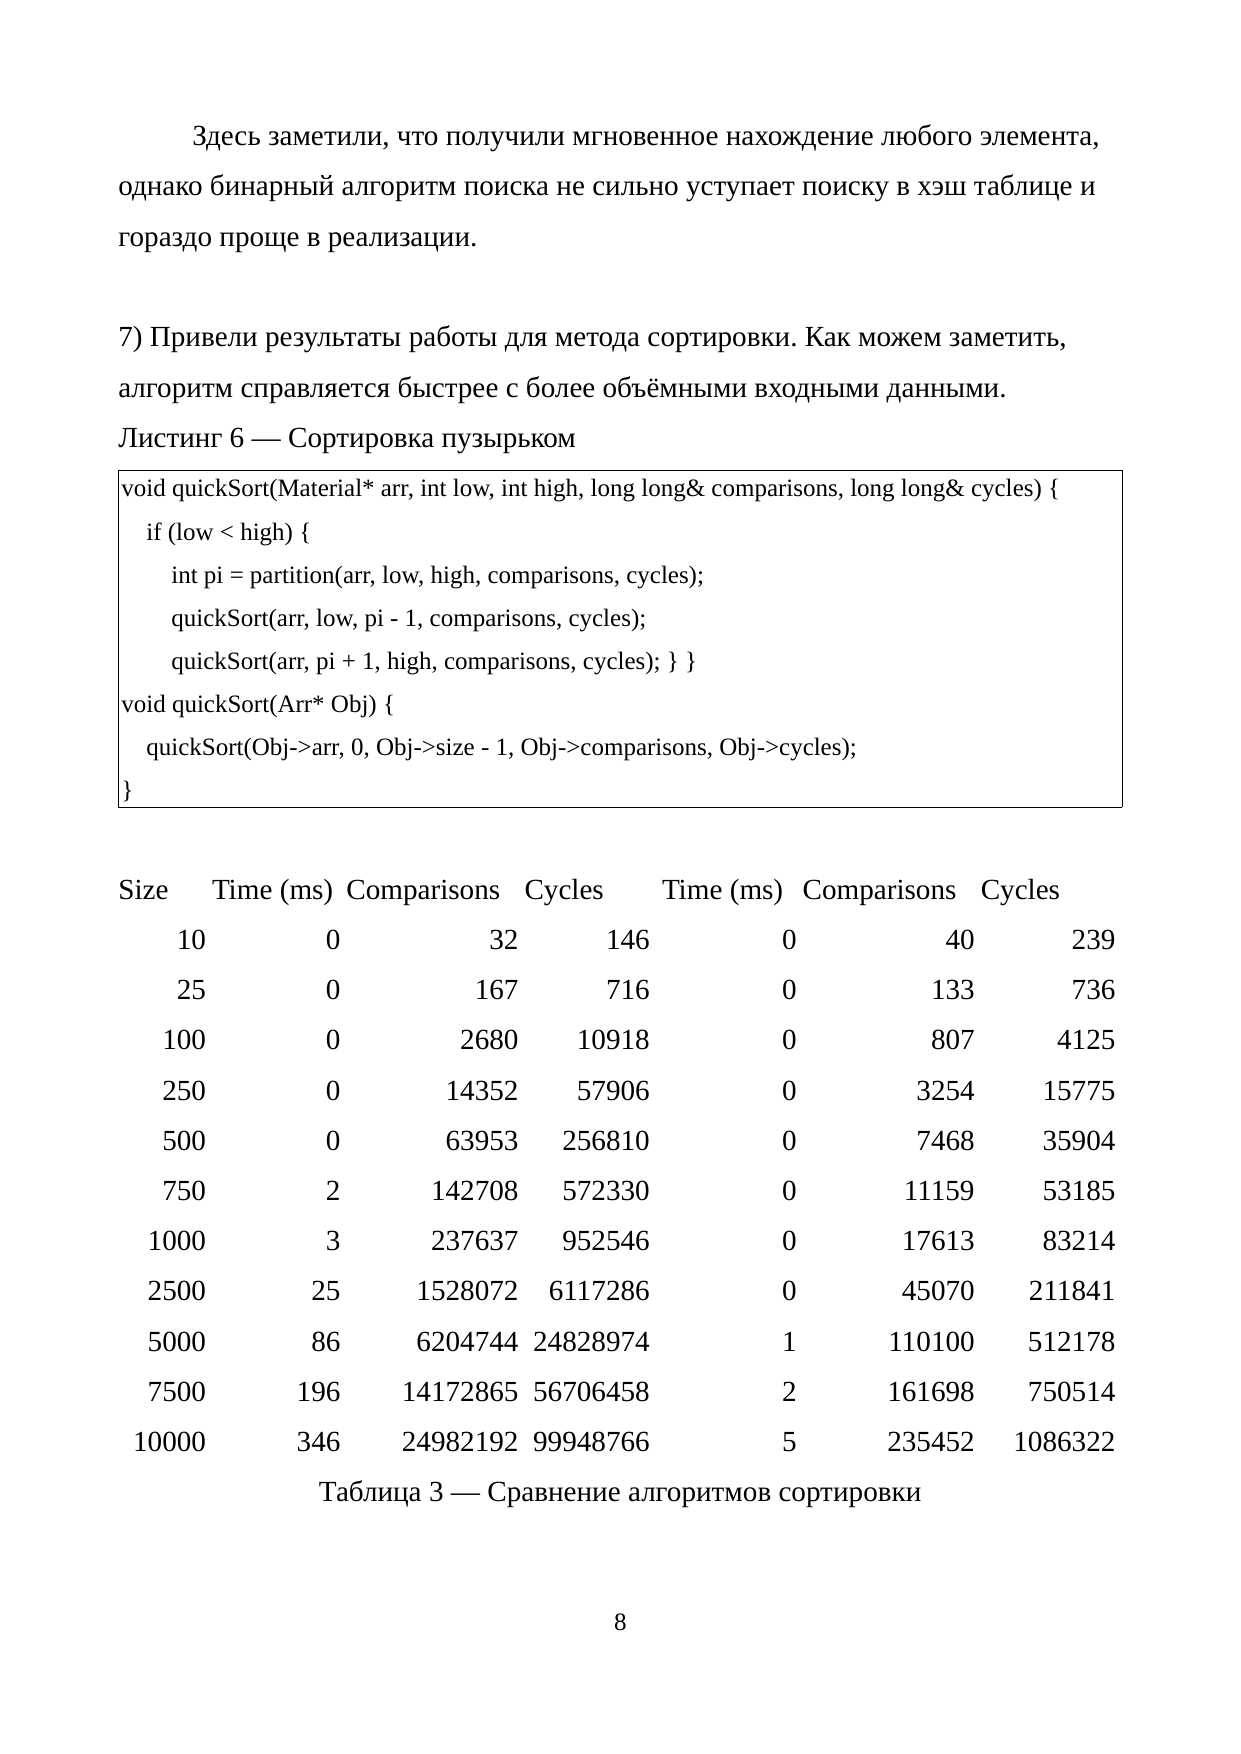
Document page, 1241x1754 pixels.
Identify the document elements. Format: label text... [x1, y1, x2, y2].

table_cell [653, 1324, 659, 1374]
table_header Comparisons [343, 872, 521, 922]
table_cell 952546 [521, 1223, 652, 1273]
table_header Time (ms) [659, 872, 799, 922]
table_cell 5 [659, 1424, 799, 1474]
table_cell 750 [115, 1173, 209, 1223]
table_cell 161698 [799, 1374, 977, 1424]
table_cell 11159 [799, 1173, 977, 1223]
text quickSort(arr, pi + 1, high, comparisons, cycles); } } [119, 643, 1122, 675]
table_cell 110100 [799, 1324, 977, 1374]
table_cell 500 [115, 1123, 209, 1173]
table_cell [653, 1223, 659, 1273]
table_cell 0 [659, 972, 799, 1022]
table_cell 17613 [799, 1223, 977, 1273]
table_cell 196 [209, 1374, 343, 1424]
table_cell 512178 [978, 1324, 1118, 1374]
table_cell [653, 972, 659, 1022]
table_header Cycles [521, 872, 652, 922]
table_cell 0 [659, 1023, 799, 1073]
table_cell 40 [799, 922, 977, 972]
table_cell 235452 [799, 1424, 977, 1474]
text if (low < high) { [119, 513, 1122, 545]
table_cell 716 [521, 972, 652, 1022]
table_cell 83214 [978, 1223, 1118, 1273]
table_cell 24828974 [521, 1324, 652, 1374]
table_header Time (ms) [209, 872, 343, 922]
table_header Size [115, 872, 209, 922]
table_cell 3 [209, 1223, 343, 1273]
table_cell 4125 [978, 1023, 1118, 1073]
table_cell 0 [209, 1073, 343, 1123]
table_cell [653, 1424, 659, 1474]
table_cell 1000 [115, 1223, 209, 1273]
table_cell [653, 1173, 659, 1223]
table_cell 256810 [521, 1123, 652, 1173]
table_cell 250 [115, 1073, 209, 1123]
table_cell [653, 1374, 659, 1424]
table_cell 10 [115, 922, 209, 972]
table_cell 211841 [978, 1274, 1118, 1324]
table_cell 0 [209, 922, 343, 972]
table_cell 3254 [799, 1073, 977, 1123]
table_cell 0 [659, 1223, 799, 1273]
table_cell 2680 [343, 1023, 521, 1073]
table_cell 7468 [799, 1123, 977, 1173]
text quickSort(Obj->arr, 0, Obj->size - 1, Obj->comparisons, Obj->cycles); [119, 729, 1122, 761]
table_header [653, 872, 659, 922]
text 7) Привели результаты работы для метода сортировки. Как можем заметить, алгоритм справляется быстрее с более объёмными входными данными. [118, 319, 1122, 403]
text Здесь заметили, что получили мгновенное нахождение любого элемента, однако бинарный алгоритм поиска не сильно уступает поиску в хэш таблице и гораздо проще в реализации. [118, 118, 1122, 252]
table_cell [653, 922, 659, 972]
table_cell [653, 1073, 659, 1123]
table_cell 86 [209, 1324, 343, 1374]
table_cell 56706458 [521, 1374, 652, 1424]
table_cell 2 [209, 1173, 343, 1223]
table_cell [653, 1274, 659, 1324]
table_header Cycles [978, 872, 1118, 922]
table_cell [653, 1023, 659, 1073]
table_cell 0 [209, 972, 343, 1022]
text int pi = partition(arr, low, high, comparisons, cycles); [119, 557, 1122, 588]
table_cell 32 [343, 922, 521, 972]
table_cell 14172865 [343, 1374, 521, 1424]
table_cell 99948766 [521, 1424, 652, 1474]
table_cell 2 [659, 1374, 799, 1424]
table_cell 63953 [343, 1123, 521, 1173]
table_cell 15775 [978, 1073, 1118, 1123]
table_cell 0 [659, 1123, 799, 1173]
text void quickSort(Material* arr, int low, int high, long long& comparisons, long long& cycles) { [119, 471, 1122, 502]
table_cell 57906 [521, 1073, 652, 1123]
table_cell 14352 [343, 1073, 521, 1123]
table_cell 25 [209, 1274, 343, 1324]
table_cell 142708 [343, 1173, 521, 1223]
table_cell [653, 1123, 659, 1173]
table_cell 45070 [799, 1274, 977, 1324]
text Таблица 3 — Сравнение алгоритмов сортировки [118, 1474, 1122, 1508]
table_cell 237637 [343, 1223, 521, 1273]
table_cell 10918 [521, 1023, 652, 1073]
table_cell 0 [659, 922, 799, 972]
table_cell 100 [115, 1023, 209, 1073]
table_cell 736 [978, 972, 1118, 1022]
table_cell 0 [209, 1123, 343, 1173]
table_cell 807 [799, 1023, 977, 1073]
table_cell 1086322 [978, 1424, 1118, 1474]
table_cell 6117286 [521, 1274, 652, 1324]
text } [119, 772, 1122, 807]
table_cell 1528072 [343, 1274, 521, 1324]
table_cell 0 [209, 1023, 343, 1073]
table_cell 10000 [115, 1424, 209, 1474]
table_cell 53185 [978, 1173, 1118, 1223]
table_cell 0 [659, 1073, 799, 1123]
table_cell 0 [659, 1173, 799, 1223]
table_cell 35904 [978, 1123, 1118, 1173]
table_cell 2500 [115, 1274, 209, 1324]
table_cell 1 [659, 1324, 799, 1374]
table_cell 750514 [978, 1374, 1118, 1424]
table_cell 5000 [115, 1324, 209, 1374]
text Листинг 6 — Сортировка пузырьком [118, 420, 1122, 453]
table_cell 7500 [115, 1374, 209, 1424]
table_cell 6204744 [343, 1324, 521, 1374]
table_cell 167 [343, 972, 521, 1022]
table_header Comparisons [799, 872, 977, 922]
text void quickSort(Arr* Obj) { [119, 686, 1122, 718]
table_cell 346 [209, 1424, 343, 1474]
table_cell 24982192 [343, 1424, 521, 1474]
table_cell 25 [115, 972, 209, 1022]
table_cell 572330 [521, 1173, 652, 1223]
table_cell 239 [978, 922, 1118, 972]
table_cell 133 [799, 972, 977, 1022]
text quickSort(arr, low, pi - 1, comparisons, cycles); [119, 600, 1122, 632]
table_cell 146 [521, 922, 652, 972]
table_cell 0 [659, 1274, 799, 1324]
